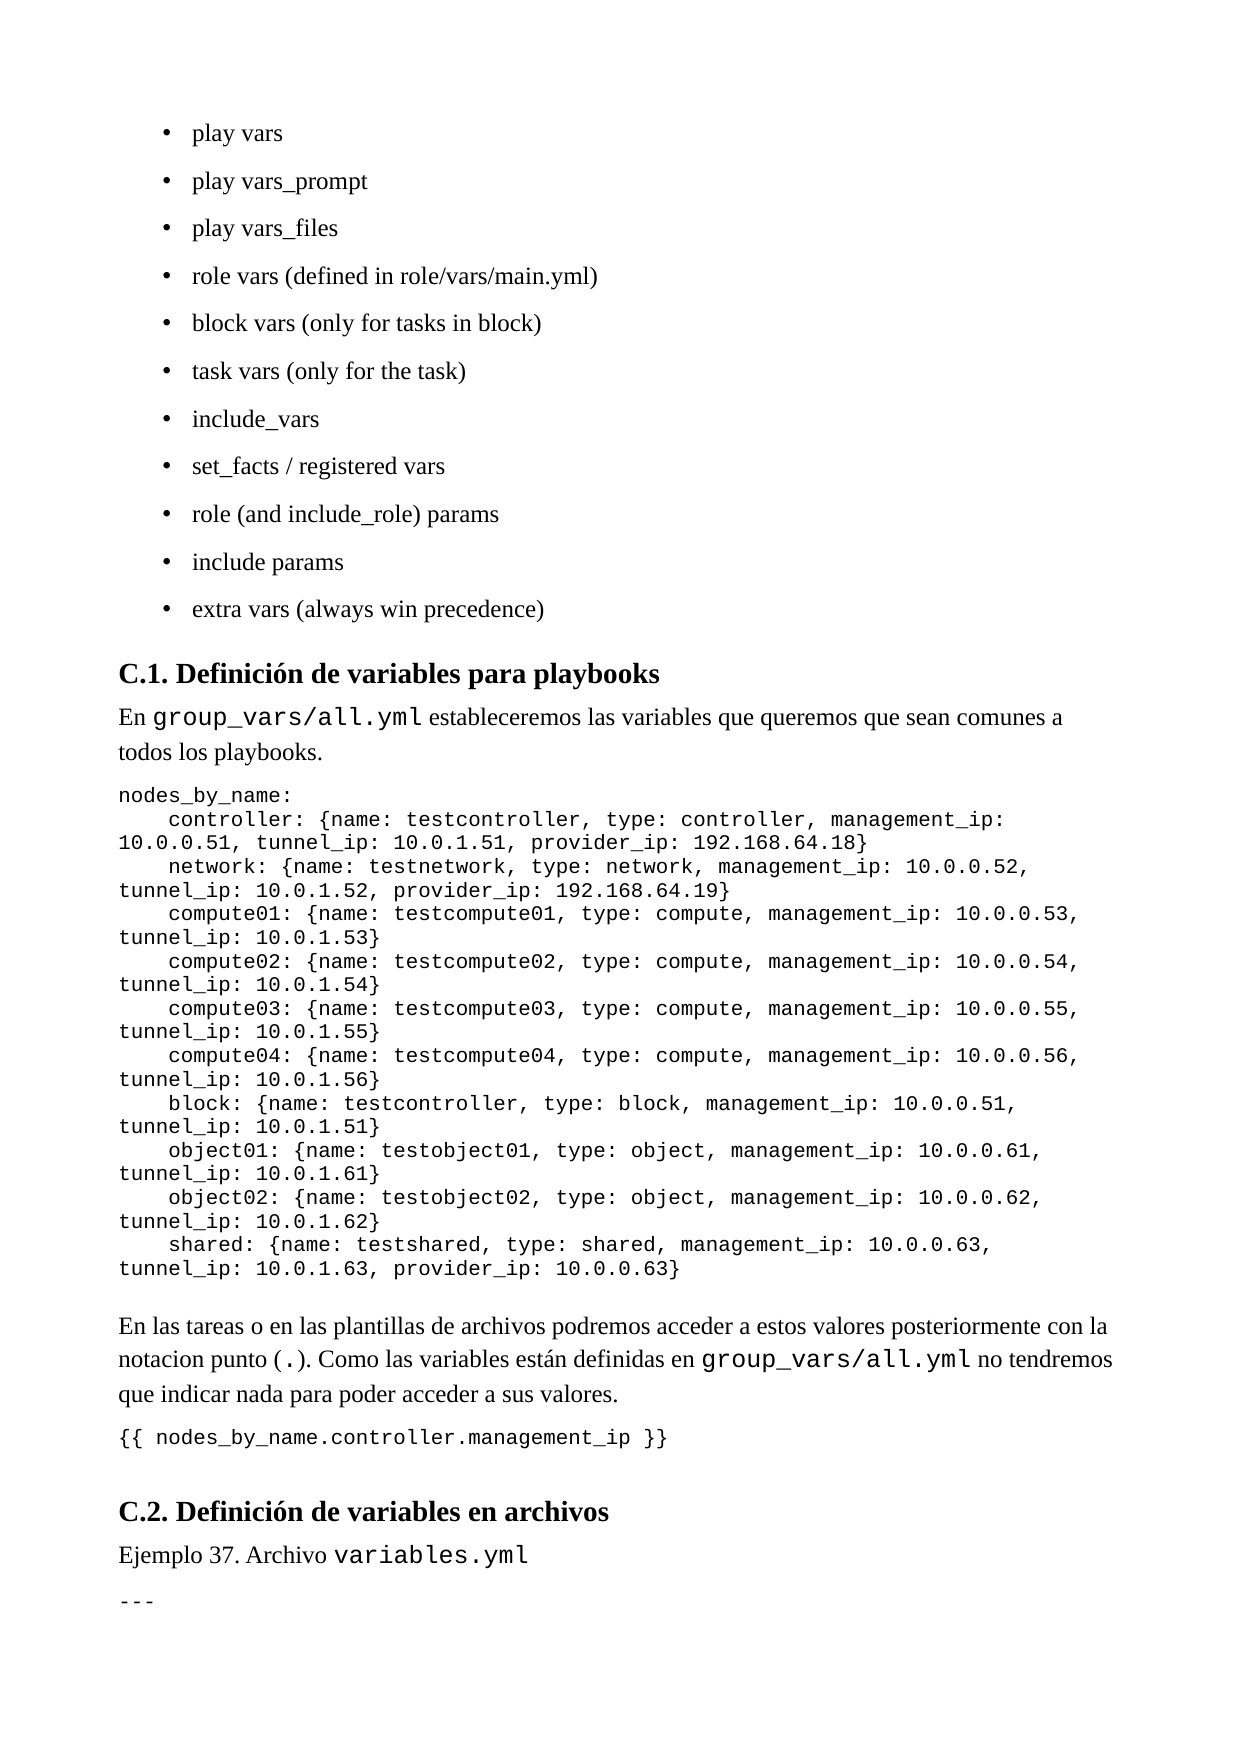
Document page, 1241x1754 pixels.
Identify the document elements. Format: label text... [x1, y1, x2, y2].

text shared: {name: testshared, type: shared, management_ip: 10.0.0.63, tunnel_ip: 10.0.1.63, provider_ip: 10.0.0.63} [118, 1234, 1122, 1282]
text En group_vars/all.yml estableceremos las variables que queremos que sean comunes a todos los playbooks. [118, 702, 1122, 766]
list play vars_prompt [162, 166, 1122, 194]
text Ejemplo 37. Archivo variables.yml [118, 1541, 1122, 1571]
list task vars (only for the task) [162, 356, 1122, 385]
text compute04: {name: testcompute04, type: compute, management_ip: 10.0.0.56, tunnel_ip: 10.0.1.56} [118, 1045, 1122, 1092]
text compute02: {name: testcompute02, type: compute, management_ip: 10.0.0.54, tunnel_ip: 10.0.1.54} [118, 951, 1122, 998]
list role (and include_role) params [162, 499, 1122, 528]
text network: {name: testnetwork, type: network, management_ip: 10.0.0.52, tunnel_ip: 10.0.1.52, provider_ip: 192.168.64.19} [118, 856, 1122, 903]
list play vars [162, 118, 1122, 147]
list role vars (defined in role/vars/main.yml) [162, 261, 1122, 290]
text controller: {name: testcontroller, type: controller, management_ip: 10.0.0.51, tunnel_ip: 10.0.1.51, provider_ip: 192.168.64.18} [118, 809, 1122, 856]
list block vars (only for tasks in block) [162, 308, 1122, 337]
list play vars_files [162, 213, 1122, 242]
text En las tareas o en las plantillas de archivos podremos acceder a estos valores posteriormente con la notacion punto (.). Como las variables están definidas en group_vars/all.yml no tendremos que indicar nada para poder acceder a sus valores. [118, 1311, 1122, 1408]
text compute03: {name: testcompute03, type: compute, management_ip: 10.0.0.55, tunnel_ip: 10.0.1.55} [118, 998, 1122, 1045]
subtitle C.1. Definición de variables para playbooks [118, 656, 1122, 690]
list include_vars [162, 404, 1122, 432]
list include params [162, 547, 1122, 575]
list set_facts / registered vars [162, 451, 1122, 480]
text object02: {name: testobject02, type: object, management_ip: 10.0.0.62, tunnel_ip: 10.0.1.62} [118, 1187, 1122, 1234]
text --- [118, 1591, 1122, 1614]
text block: {name: testcontroller, type: block, management_ip: 10.0.0.51, tunnel_ip: 10.0.1.51} [118, 1092, 1122, 1140]
subtitle C.2. Definición de variables en archivos [118, 1494, 1122, 1528]
text nodes_by_name: [118, 785, 1122, 809]
list extra vars (always win precedence) [162, 594, 1122, 623]
text {{ nodes_by_name.controller.management_ip }} [118, 1427, 1122, 1451]
text compute01: {name: testcompute01, type: compute, management_ip: 10.0.0.53, tunnel_ip: 10.0.1.53} [118, 903, 1122, 951]
text object01: {name: testobject01, type: object, management_ip: 10.0.0.61, tunnel_ip: 10.0.1.61} [118, 1140, 1122, 1187]
